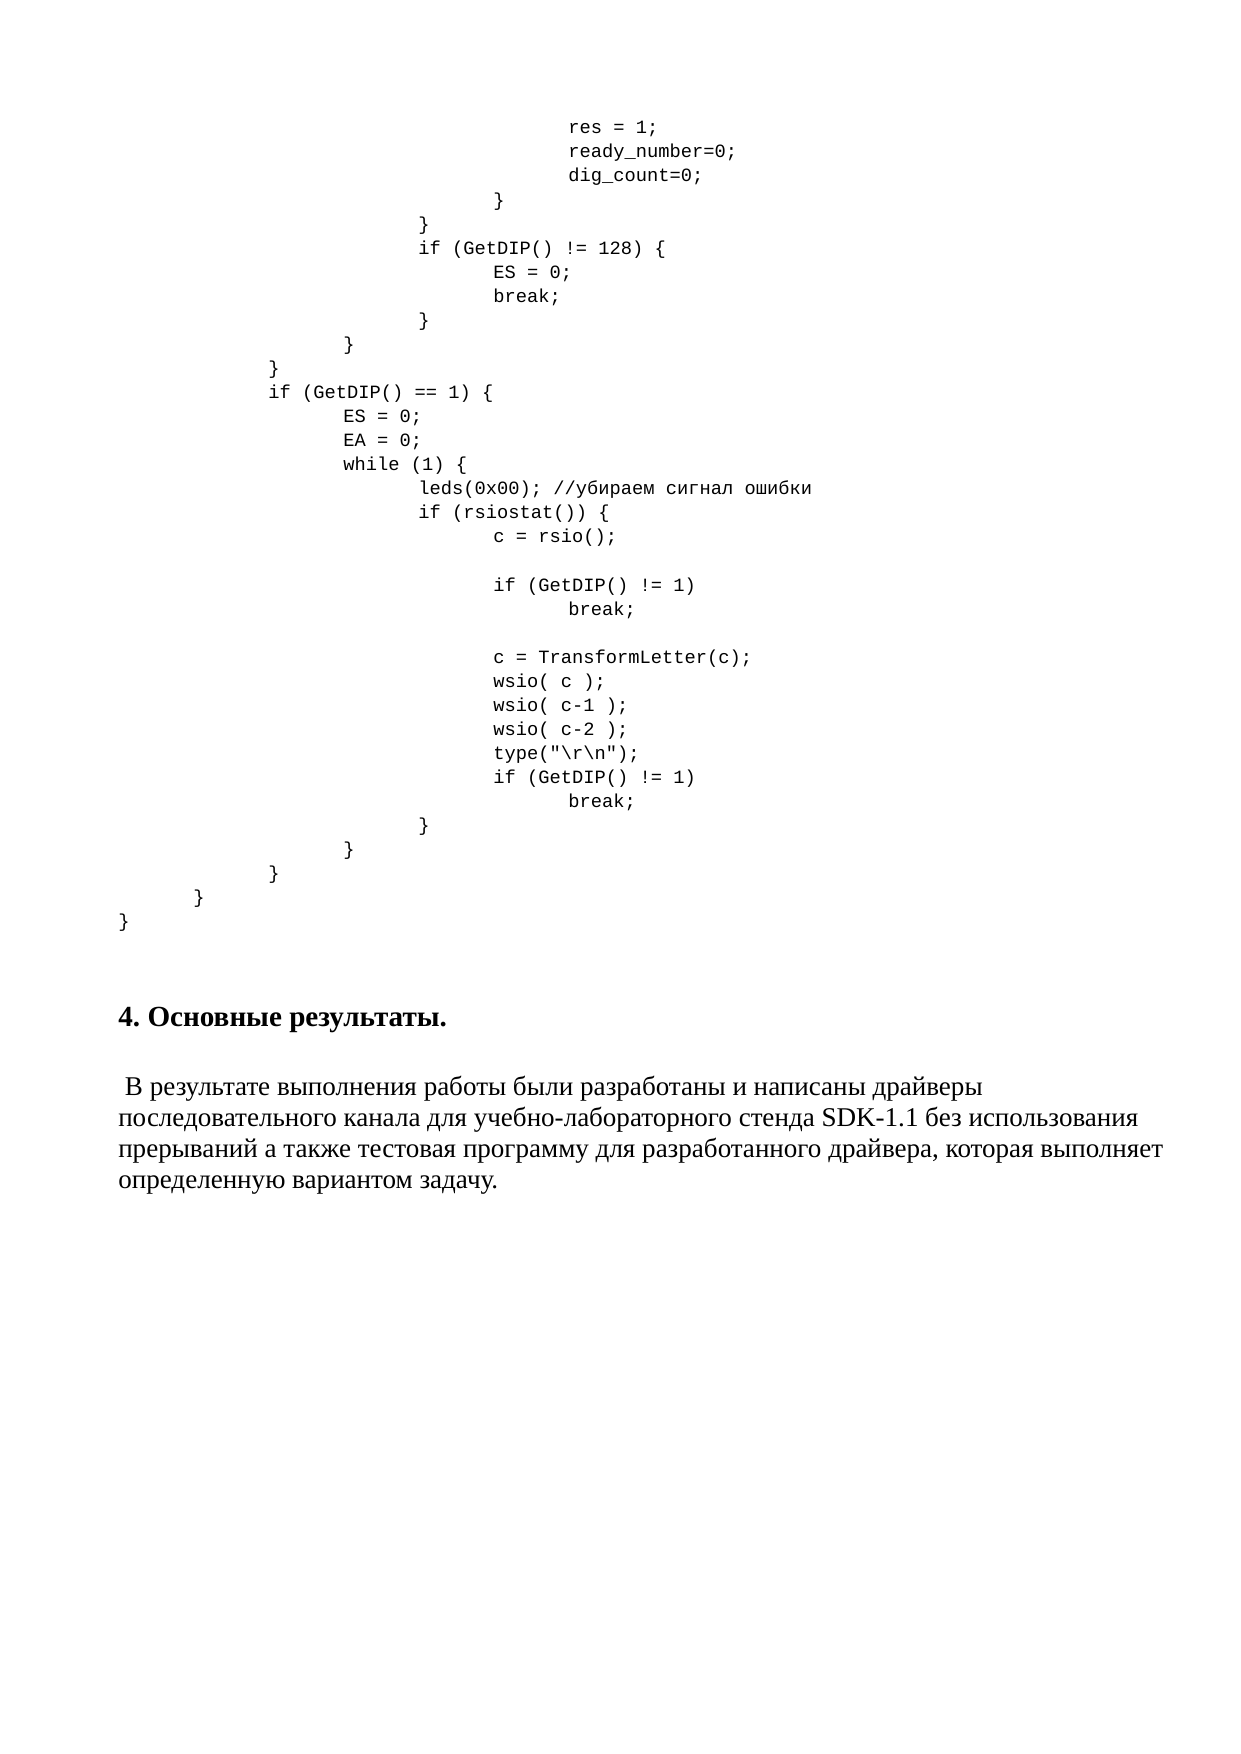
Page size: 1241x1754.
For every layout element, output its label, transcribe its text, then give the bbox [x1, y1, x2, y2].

text if (rsiostat()) { [118, 503, 1181, 524]
text } [118, 912, 1181, 933]
text ES = 0; [118, 407, 1181, 428]
text } [118, 190, 1181, 212]
text break; [118, 287, 1181, 308]
text while (1) { [118, 455, 1181, 476]
text dig_count=0; [118, 166, 1181, 187]
text } [118, 816, 1181, 837]
text } [118, 311, 1181, 332]
text if (GetDIP() != 128) { [118, 238, 1181, 260]
text break; [118, 792, 1181, 813]
text res = 1; [118, 118, 1181, 139]
text c = rsio(); [118, 527, 1181, 548]
text if (GetDIP() != 1) [118, 575, 1181, 597]
text break; [118, 599, 1181, 621]
text } [118, 840, 1181, 861]
text wsio( c ); [118, 672, 1181, 693]
text leds(0x00); //убираем сигнал ошибки [118, 479, 1181, 500]
text wsio( c-1 ); [118, 696, 1181, 717]
text if (GetDIP() == 1) { [118, 383, 1181, 404]
text } [118, 335, 1181, 356]
text } [118, 864, 1181, 885]
text EA = 0; [118, 431, 1181, 452]
text type("\r\n"); [118, 744, 1181, 765]
text } [118, 359, 1181, 380]
text } [118, 214, 1181, 236]
text wsio( c-2 ); [118, 720, 1181, 741]
text } [118, 888, 1181, 909]
text 4. Основные результаты. [118, 999, 1181, 1033]
list В результате выполнения работы были разработаны и написаны драйверы последовательного канала для учебно-лабораторного стенда SDK-1.1 без использования прерываний а также тестовая программу для разработанного драйвера, которая выполняет определенную вариантом задачу. [118, 1069, 1181, 1194]
text ES = 0; [118, 262, 1181, 284]
text ready_number=0; [118, 142, 1181, 163]
text if (GetDIP() != 1) [118, 768, 1181, 789]
text c = TransformLetter(c); [118, 647, 1181, 669]
